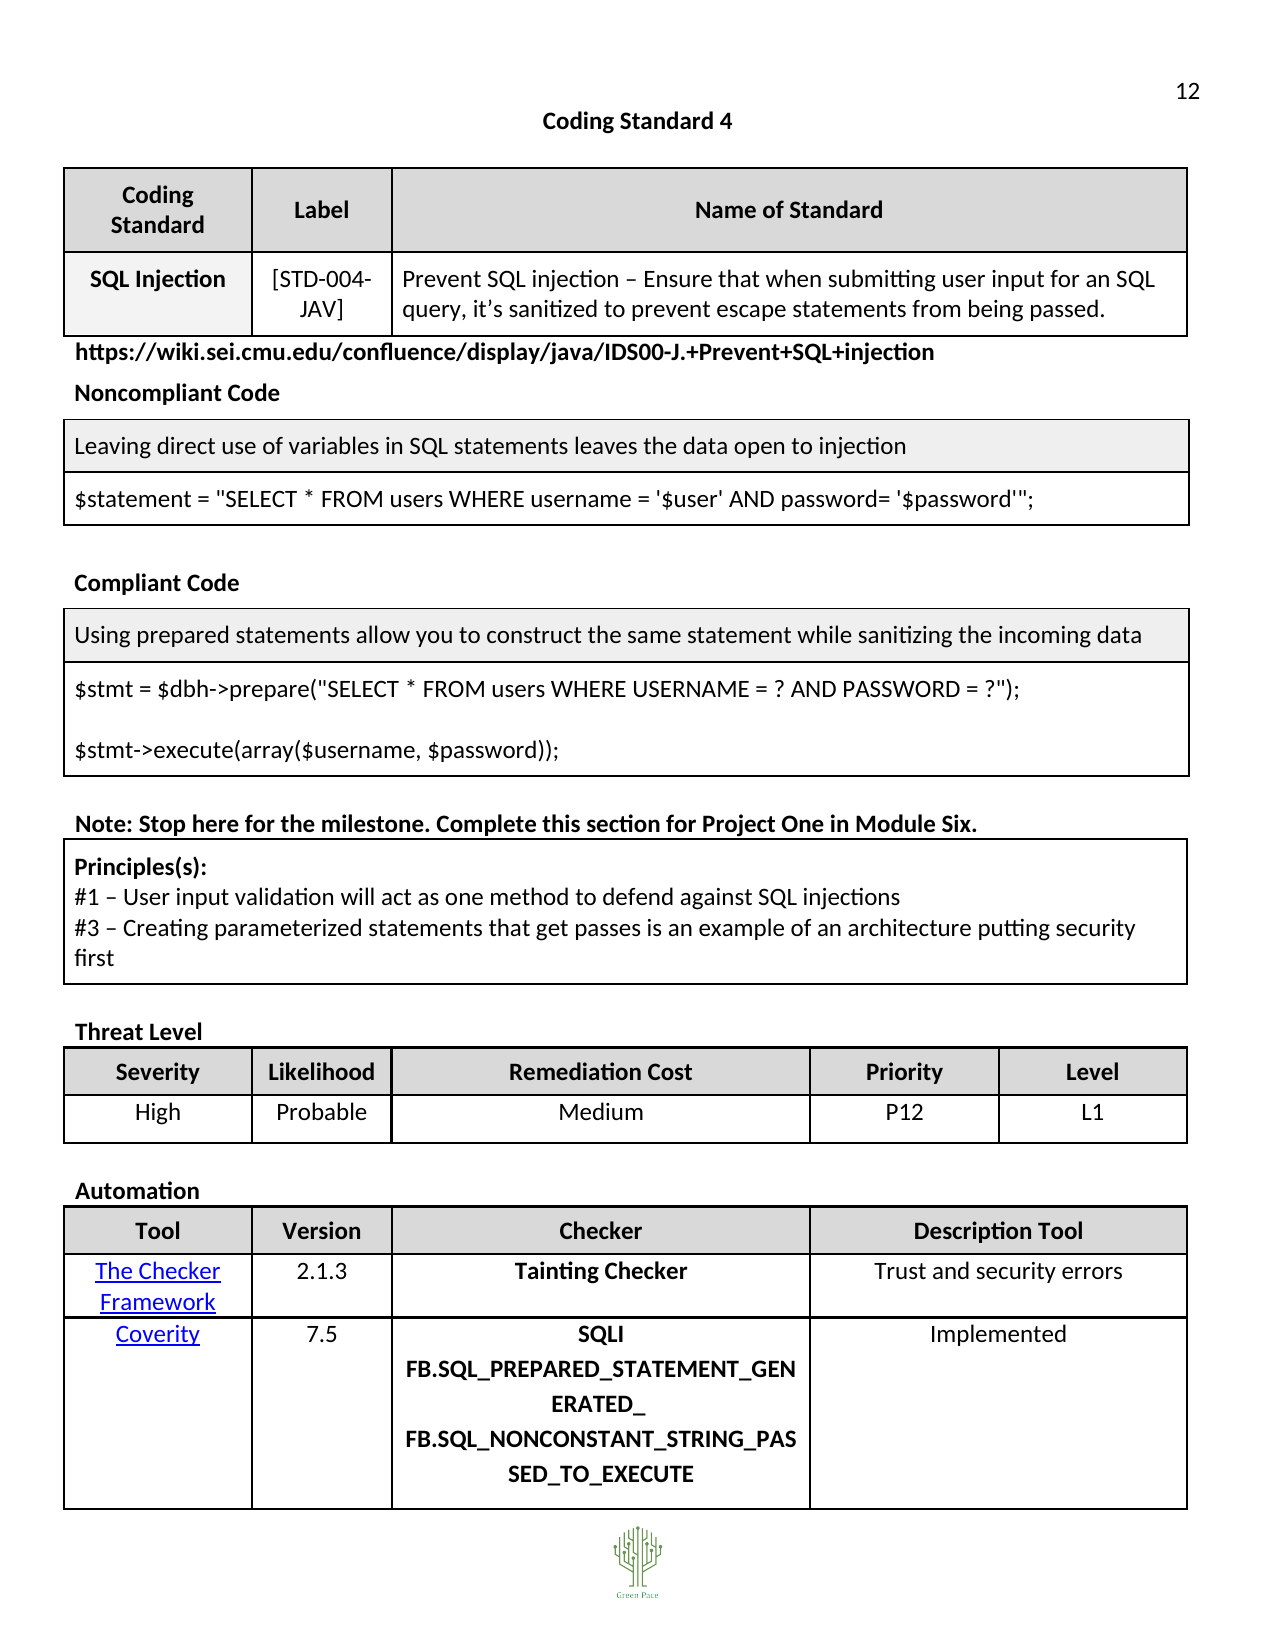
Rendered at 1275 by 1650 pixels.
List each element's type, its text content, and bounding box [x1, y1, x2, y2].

table_header Noncompliant Code [64, 367, 1189, 418]
table_cell SQL Injection [65, 253, 251, 334]
table_cell Probable [253, 1096, 390, 1142]
table_cell High [65, 1096, 251, 1142]
table_header Version [253, 1208, 391, 1253]
text Automation [75, 1175, 1200, 1205]
table_header Likelihood [253, 1049, 390, 1094]
text https://wiki.sei.cmu.edu/confluence/display/java/IDS00-J.+Prevent+SQL+injection [75, 337, 1200, 367]
table_cell Medium [393, 1096, 809, 1142]
table_cell Tainting Checker [393, 1255, 809, 1316]
table_header Coding Standard [65, 169, 251, 251]
table_cell P12 [811, 1096, 998, 1142]
table_header Name of Standard [393, 169, 1186, 251]
table_cell Trust and security errors [811, 1255, 1186, 1316]
table_header Compliant Code [64, 557, 1189, 608]
table_cell Using prepared statements allow you to construct the same statement while sanitizing the incoming data [65, 609, 1188, 661]
text Note: Stop here for the milestone. Complete this section for Project One in Module Six. [75, 808, 1200, 838]
table_header Description Tool [811, 1208, 1186, 1253]
table_header Severity [65, 1049, 251, 1094]
table_cell 2.1.3 [253, 1255, 391, 1316]
table_header Label [253, 169, 391, 251]
table_cell Prevent SQL injection – Ensure that when submitting user input for an SQL query, it’s sanitized to prevent escape statements from being passed. [393, 253, 1186, 334]
table_cell SQLI FB.SQL_PREPARED_STATEMENT_GENERATED_ FB.SQL_NONCONSTANT_STRING_PASSED_TO_EXECUTE [393, 1319, 809, 1508]
table_cell 7.5 [253, 1319, 391, 1508]
table_header Tool [65, 1208, 251, 1253]
table_header Checker [393, 1208, 809, 1253]
table_cell $stmt = $dbh->prepare("SELECT * FROM users WHERE USERNAME = ? AND PASSWORD = ?"); $stmt->execute(array($username, $password)); [65, 663, 1188, 775]
table_cell Implemented [811, 1319, 1186, 1508]
table_cell $statement = "SELECT * FROM users WHERE username = '$user' AND password= '$password'"; [65, 473, 1188, 524]
table_header Remediation Cost [393, 1049, 809, 1094]
subtitle Coding Standard 4 [75, 106, 1200, 136]
text Threat Level [75, 1016, 1200, 1046]
table_cell L1 [1000, 1096, 1186, 1142]
table_cell Coverity [65, 1319, 251, 1508]
picture [605, 1521, 670, 1606]
table_cell Leaving direct use of variables in SQL statements leaves the data open to injection [65, 420, 1188, 471]
table_cell [STD-004-JAV] [253, 253, 391, 334]
table_header Principles(s): #1 – User input validation will act as one method to defend against SQL injections #3 – Creating parameterized statements that get passes is an example of an architecture putting security first [65, 840, 1186, 983]
table_header Priority [811, 1049, 998, 1094]
table_cell The Checker Framework [65, 1255, 251, 1316]
table_header Level [1000, 1049, 1186, 1094]
